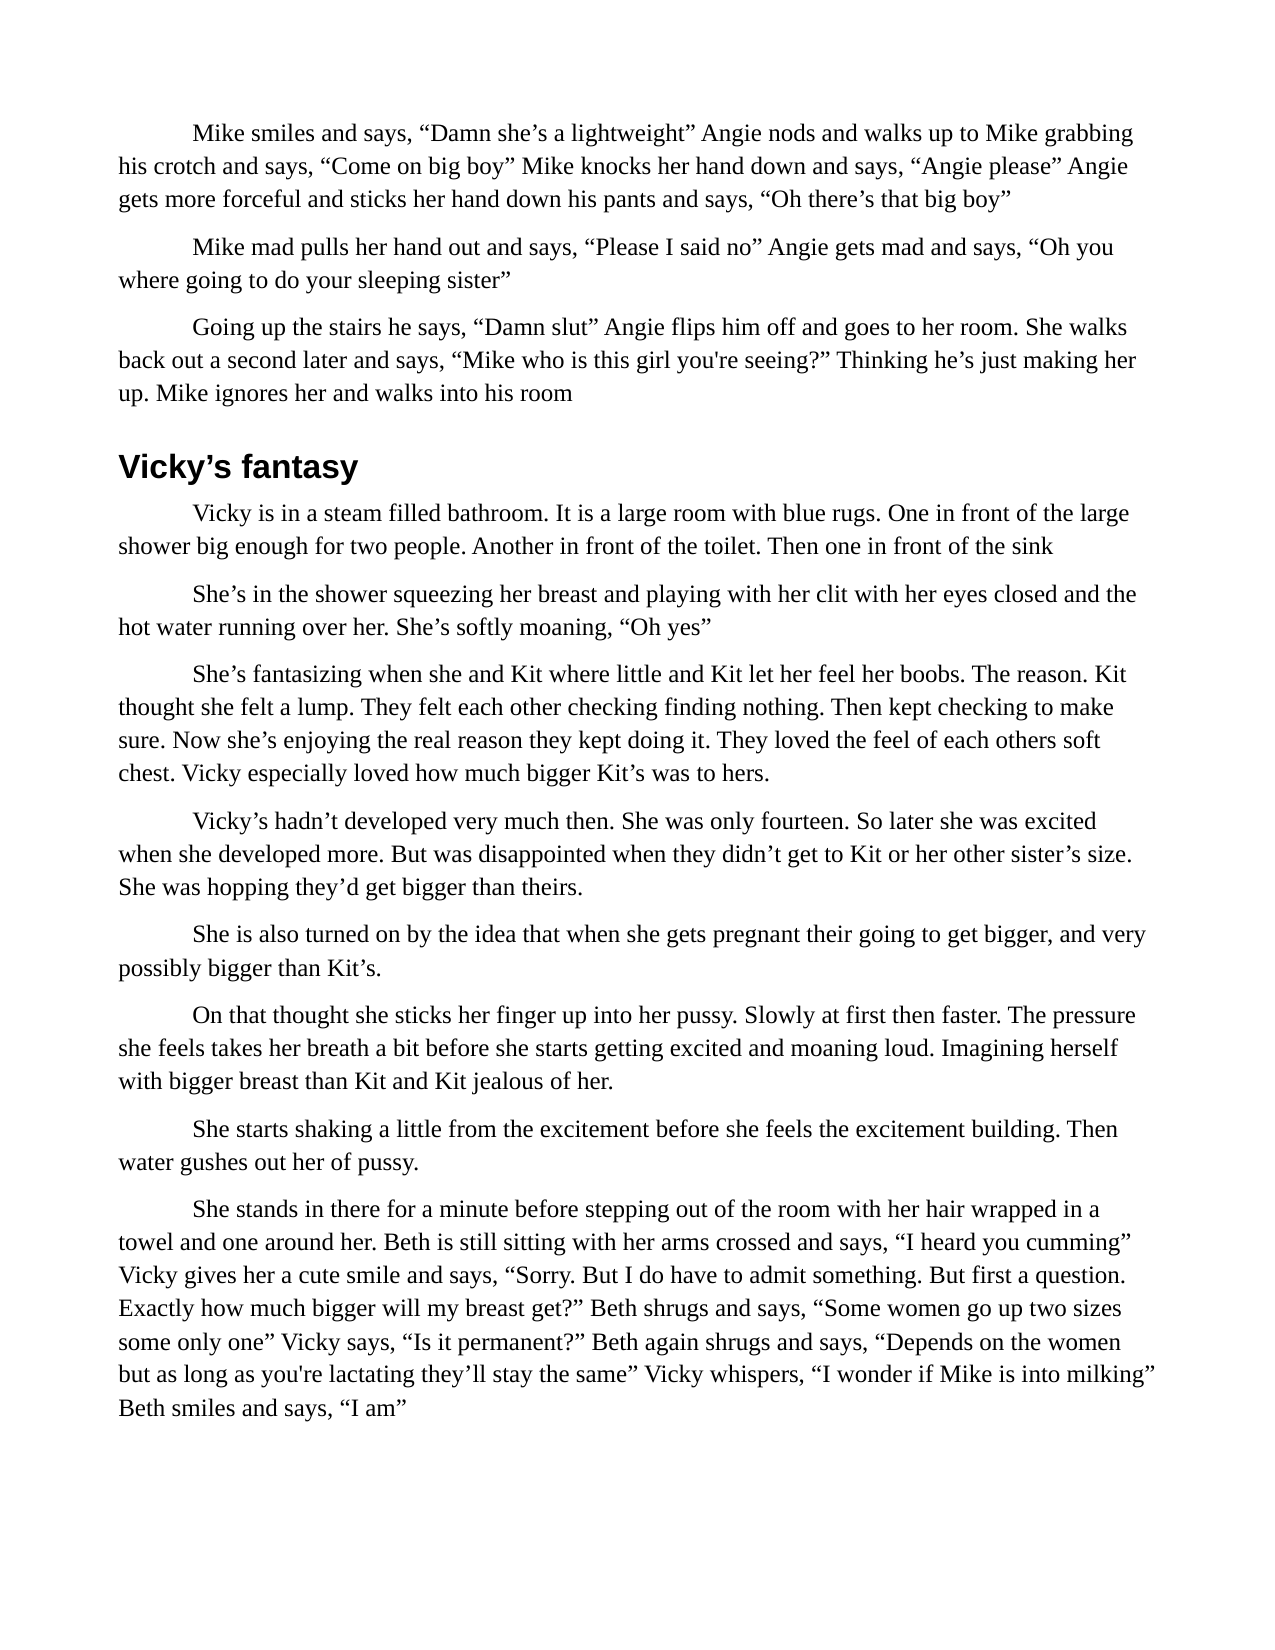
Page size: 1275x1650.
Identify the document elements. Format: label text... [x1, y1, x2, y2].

text She’s in the shower squeezing her breast and playing with her clit with her eyes closed and the hot water running over her. She’s softly moaning, “Oh yes” [118, 579, 1157, 640]
text On that thought she sticks her finger up into her pussy. Slowly at first then faster. The pressure she feels takes her breath a bit before she starts getting excited and moaning loud. Imagining herself with bigger breast than Kit and Kit jealous of her. [118, 1000, 1157, 1095]
text She stands in there for a minute before stepping out of the room with her hair wrapped in a towel and one around her. Beth is still sitting with her arms crossed and says, “I heard you cumming” Vicky gives her a cute smile and says, “Sorry. But I do have to admit something. But first a question. Exactly how much bigger will my breast get?” Beth shrugs and says, “Some women go up two sizes some only one” Vicky says, “Is it permanent?” Beth again shrugs and says, “Depends on the women but as long as you're lactating they’ll stay the same” Vicky whispers, “I wonder if Mike is into milking” Beth smiles and says, “I am” [118, 1194, 1157, 1421]
text Going up the stairs he says, “Damn slut” Angie flips him off and goes to her room. She walks back out a second later and says, “Mike who is this girl you're seeing?” Thinking he’s just making her up. Mike ignores her and walks into his room [118, 312, 1157, 407]
text She starts shaking a little from the excitement before she feels the excitement building. Then water gushes out her of pussy. [118, 1114, 1157, 1176]
text Vicky is in a steam filled bathroom. It is a large room with blue rugs. One in front of the large shower big enough for two people. Another in front of the toilet. Then one in front of the sink [118, 498, 1157, 560]
subtitle Vicky’s fantasy [118, 447, 1157, 486]
text Mike smiles and says, “Damn she’s a lightweight” Angie nods and walks up to Mike grabbing his crotch and says, “Come on big boy” Mike knocks her hand down and says, “Angie please” Angie gets more forceful and sticks her hand down his pants and says, “Oh there’s that big boy” [118, 118, 1157, 213]
text She is also turned on by the idea that when she gets pregnant their going to get bigger, and very possibly bigger than Kit’s. [118, 919, 1157, 981]
text Mike mad pulls her hand out and says, “Please I said no” Angie gets mad and says, “Oh you where going to do your sleeping sister” [118, 232, 1157, 293]
text She’s fantasizing when she and Kit where little and Kit let her feel her boobs. The reason. Kit thought she felt a lump. They felt each other checking finding nothing. Then kept checking to make sure. Now she’s enjoying the real reason they kept doing it. They loved the feel of each others soft chest. Vicky especially loved how much bigger Kit’s was to hers. [118, 659, 1157, 787]
text Vicky’s hadn’t developed very much then. She was only fourteen. So later she was excited when she developed more. But was disappointed when they didn’t get to Kit or her other sister’s size. She was hopping they’d get bigger than theirs. [118, 806, 1157, 901]
